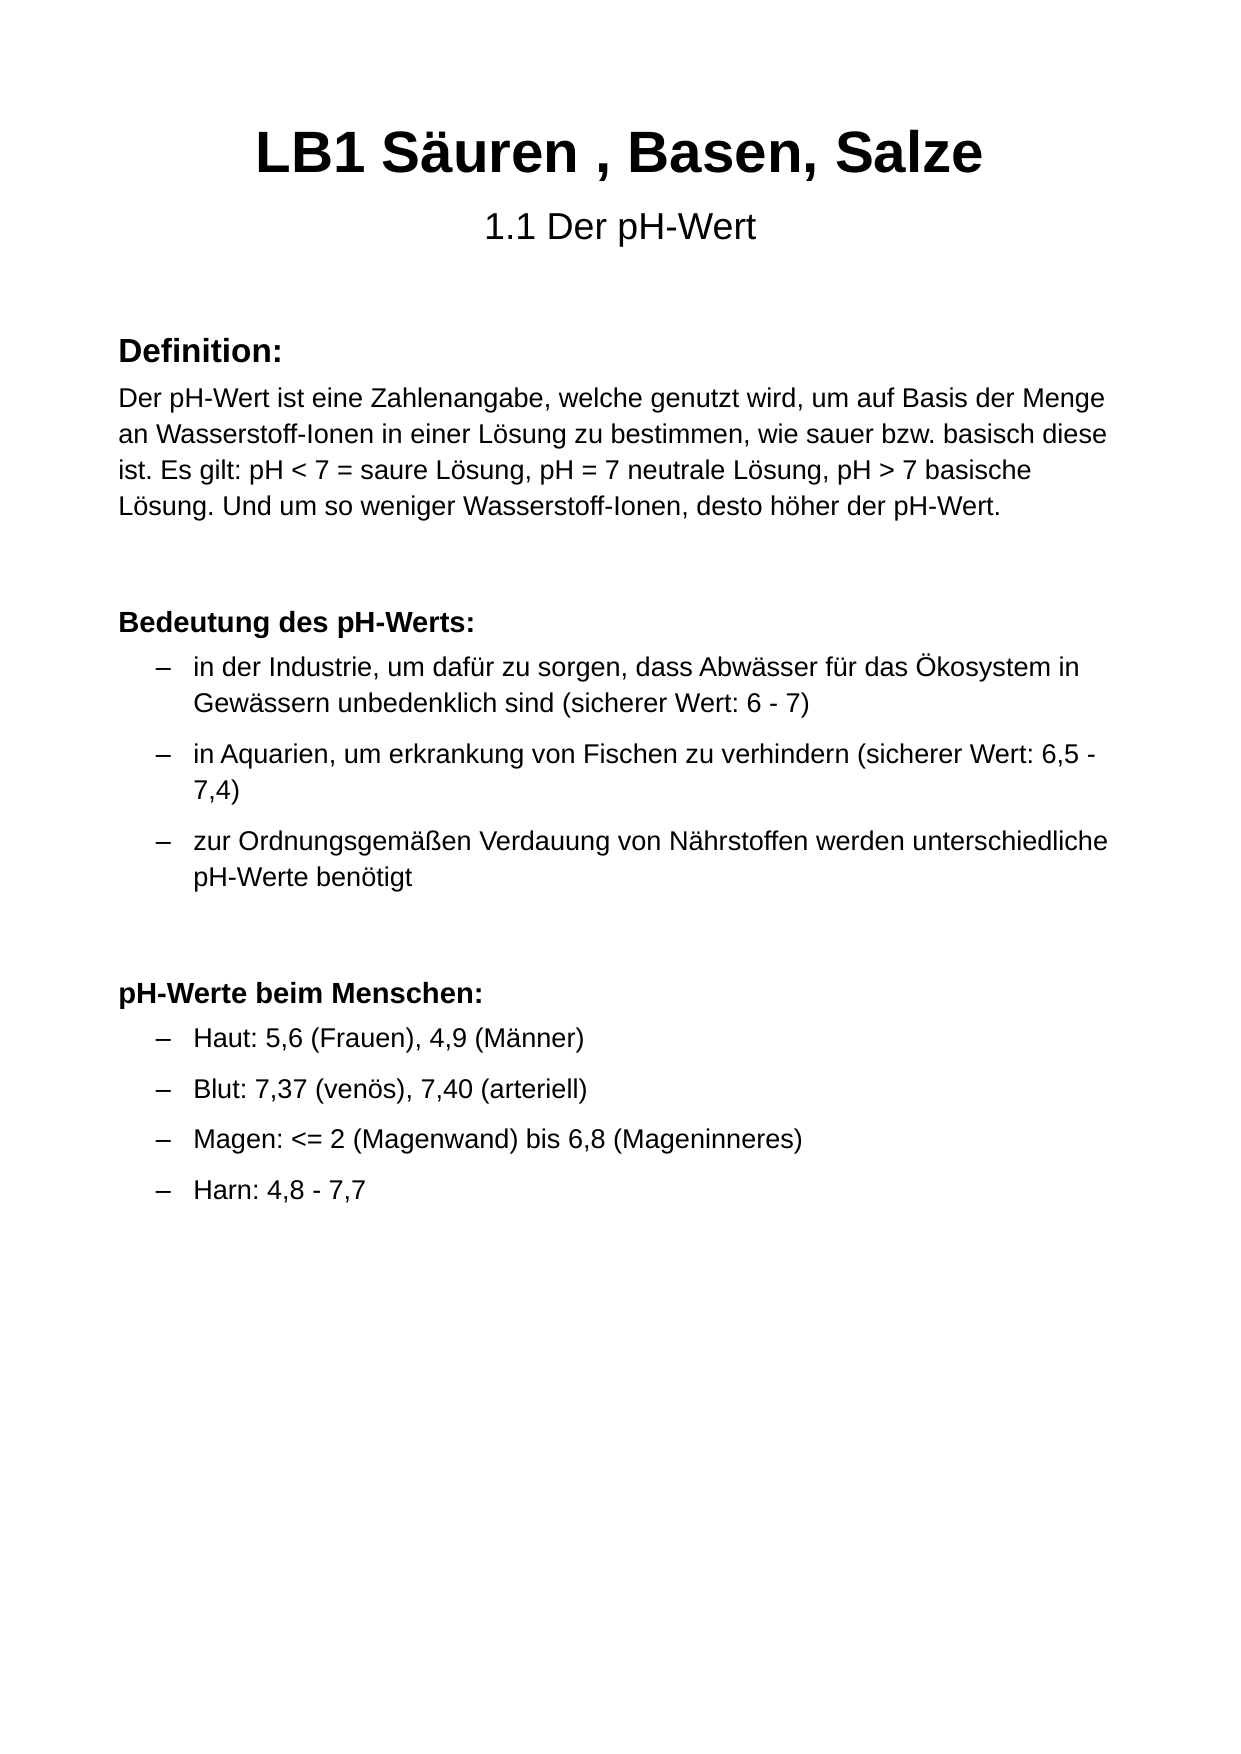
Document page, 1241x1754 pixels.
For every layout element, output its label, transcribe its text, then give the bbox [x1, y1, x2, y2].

text Der pH-Wert ist eine Zahlenangabe, welche genutzt wird, um auf Basis der Menge an Wasserstoff-Ionen in einer Lösung zu bestimmen, wie sauer bzw. basisch diese ist. Es gilt: pH < 7 = saure Lösung, pH = 7 neutrale Lösung, pH > 7 basische Lösung. Und um so weniger Wasserstoff-Ionen, desto höher der pH-Wert. [118, 382, 1122, 521]
list in Aquarien, um erkrankung von Fischen zu verhindern (sicherer Wert: 6,5 - 7,4) [156, 738, 1122, 805]
list Magen: <= 2 (Magenwand) bis 6,8 (Mageninneres) [156, 1123, 1122, 1155]
list in der Industrie, um dafür zu sorgen, dass Abwässer für das Ökosystem in Gewässern unbedenklich sind (sicherer Wert: 6 - 7) [156, 651, 1122, 719]
subtitle 1.1 Der pH-Wert [118, 204, 1122, 247]
list zur Ordnungsgemäßen Verdauung von Nährstoffen werden unterschiedliche pH-Werte benötigt [156, 824, 1122, 892]
subtitle Definition: [118, 331, 1122, 369]
subtitle Bedeutung des pH-Werts: [118, 605, 1122, 639]
list Haut: 5,6 (Frauen), 4,9 (Männer) [156, 1022, 1122, 1053]
subtitle pH-Werte beim Menschen: [118, 976, 1122, 1010]
list Harn: 4,8 - 7,7 [156, 1174, 1122, 1205]
title LB1 Säuren , Basen, Salze [118, 118, 1122, 185]
list Blut: 7,37 (venös), 7,40 (arteriell) [156, 1073, 1122, 1104]
